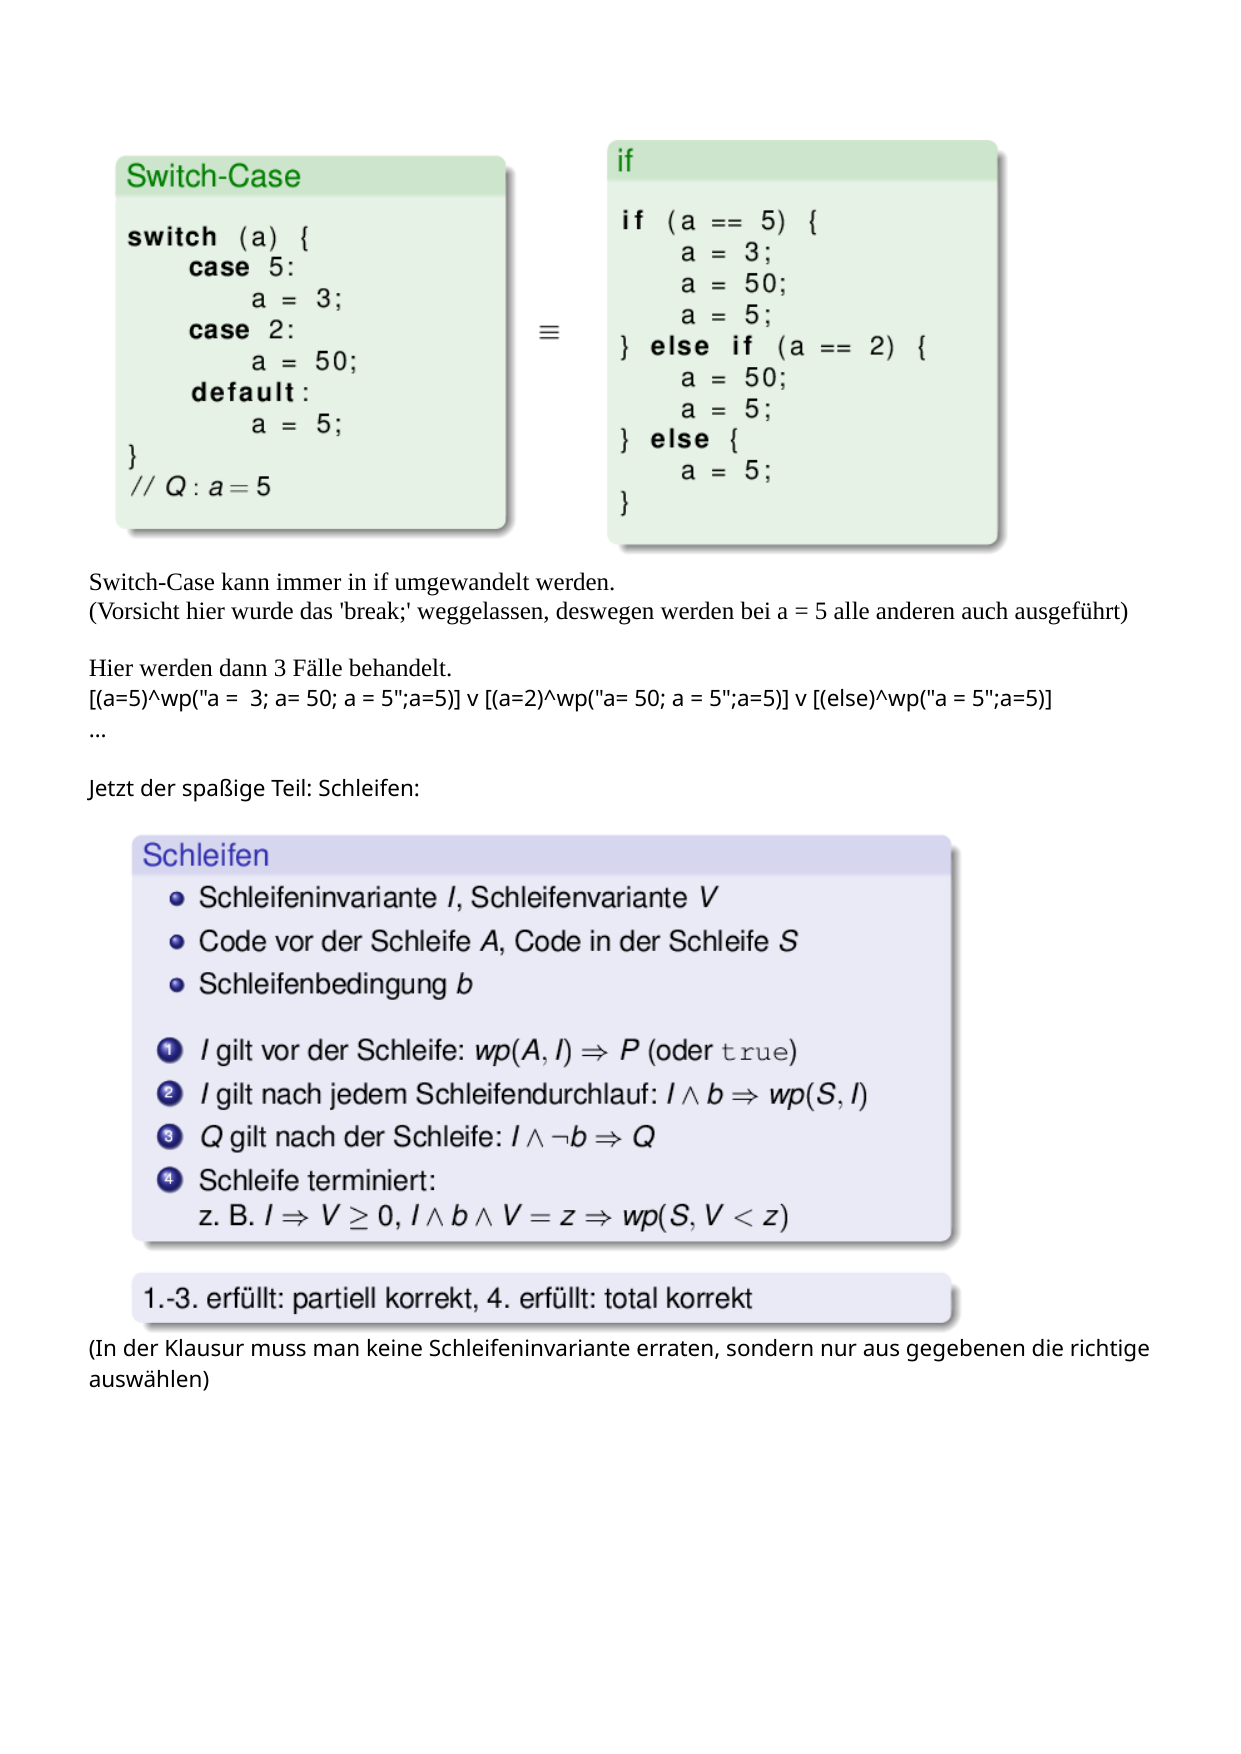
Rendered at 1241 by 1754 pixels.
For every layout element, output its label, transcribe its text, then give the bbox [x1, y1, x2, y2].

text [(a=5)^wp("a = 3; a= 50; a = 5";a=5)] v [(a=2)^wp("a= 50; a = 5";a=5)] v [(else)^wp("a = 5";a=5)] [88, 682, 1152, 713]
picture [112, 822, 969, 1333]
text Switch-Case kann immer in if umgewandelt werden. [88, 88, 1152, 596]
text Hier werden dann 3 Fälle behandelt. [88, 653, 1152, 682]
picture [110, 91, 1013, 568]
text Jetzt der spaßige Teil: Schleifen: [88, 772, 1152, 803]
text (In der Klausur muss man keine Schleifeninvariante erraten, sondern nur aus gegebenen die richtige auswählen) [88, 803, 1152, 1394]
text … [88, 713, 1152, 743]
text (Vorsicht hier wurde das 'break;' weggelassen, deswegen werden bei a = 5 alle anderen auch ausgeführt) [88, 596, 1152, 625]
